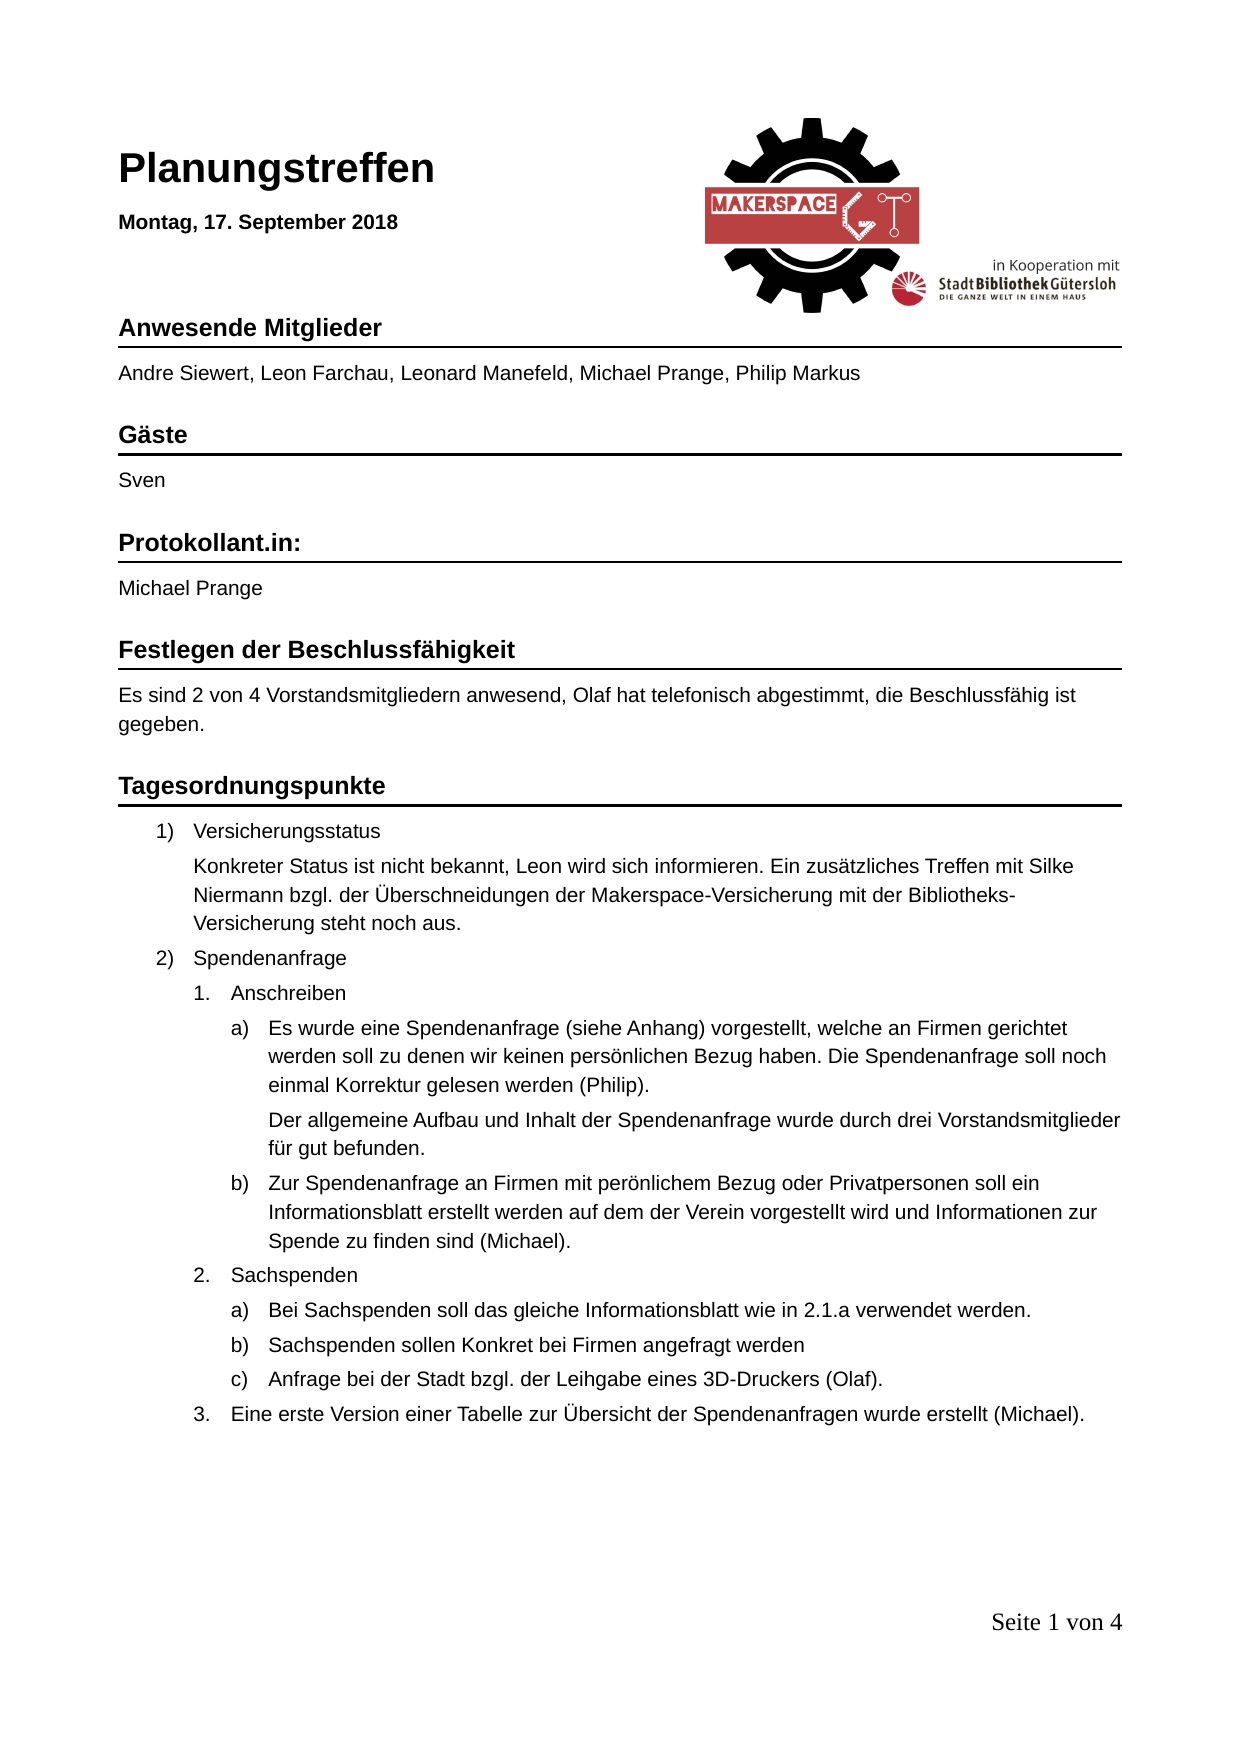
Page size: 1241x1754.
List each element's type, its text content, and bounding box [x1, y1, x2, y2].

list Anschreiben [193, 981, 1122, 1004]
subtitle Anwesende Mitglieder [118, 288, 1122, 346]
text Es sind 2 von 4 Vorstandsmitgliedern anwesend, Olaf hat telefonisch abgestimmt, die Beschlussfähig ist gegeben. [118, 683, 1122, 736]
subtitle Tagesordnungspunkte [118, 771, 1122, 804]
list Es wurde eine Spendenanfrage (siehe Anhang) vorgestellt, welche an Firmen gerichtet werden soll zu denen wir keinen persönlichen Bezug haben. Die Spendenanfrage soll noch einmal Korrektur gelesen werden (Philip). [231, 1015, 1122, 1097]
text Michael Prange [118, 576, 1122, 599]
list Zur Spendenanfrage an Firmen mit perönlichem Bezug oder Privatpersonen soll ein Informationsblatt erstellt werden auf dem der Verein vorgestellt wird und Informationen zur Spende zu finden sind (Michael). [231, 1171, 1122, 1252]
subtitle Gäste [118, 420, 1122, 453]
list Spendenanfrage [156, 946, 1122, 970]
list Der allgemeine Aufbau und Inhalt der Spendenanfrage wurde durch drei Vorstandsmitglieder für gut befunden. [231, 1107, 1122, 1160]
list Anfrage bei der Stadt bzgl. der Leihgabe eines 3D-Druckers (Olaf). [231, 1367, 1122, 1391]
list Eine erste Version einer Tabelle zur Übersicht der Spendenanfragen wurde erstellt (Michael). [193, 1402, 1122, 1426]
subtitle Festlegen der Beschlussfähigkeit [118, 635, 1122, 668]
list Sachspenden sollen Konkret bei Firmen angefragt werden [231, 1332, 1122, 1356]
picture [705, 118, 1123, 313]
list Bei Sachspenden soll das gleiche Informationsblatt wie in 2.1.a verwendet werden. [231, 1298, 1122, 1322]
text Sven [118, 468, 1122, 492]
list Versicherungsstatus [156, 819, 1122, 843]
list Konkreter Status ist nicht bekannt, Leon wird sich informieren. Ein zusätzliches Treffen mit Silke Niermann bzgl. der Überschneidungen der Makerspace-Versicherung mit der Bibliotheks-Versicherung steht noch aus. [156, 854, 1122, 935]
list Sachspenden [193, 1263, 1122, 1287]
text Andre Siewert, Leon Farchau, Leonard Manefeld, Michael Prange, Philip Markus [118, 361, 1122, 385]
subtitle Protokollant.in: [118, 528, 1122, 561]
